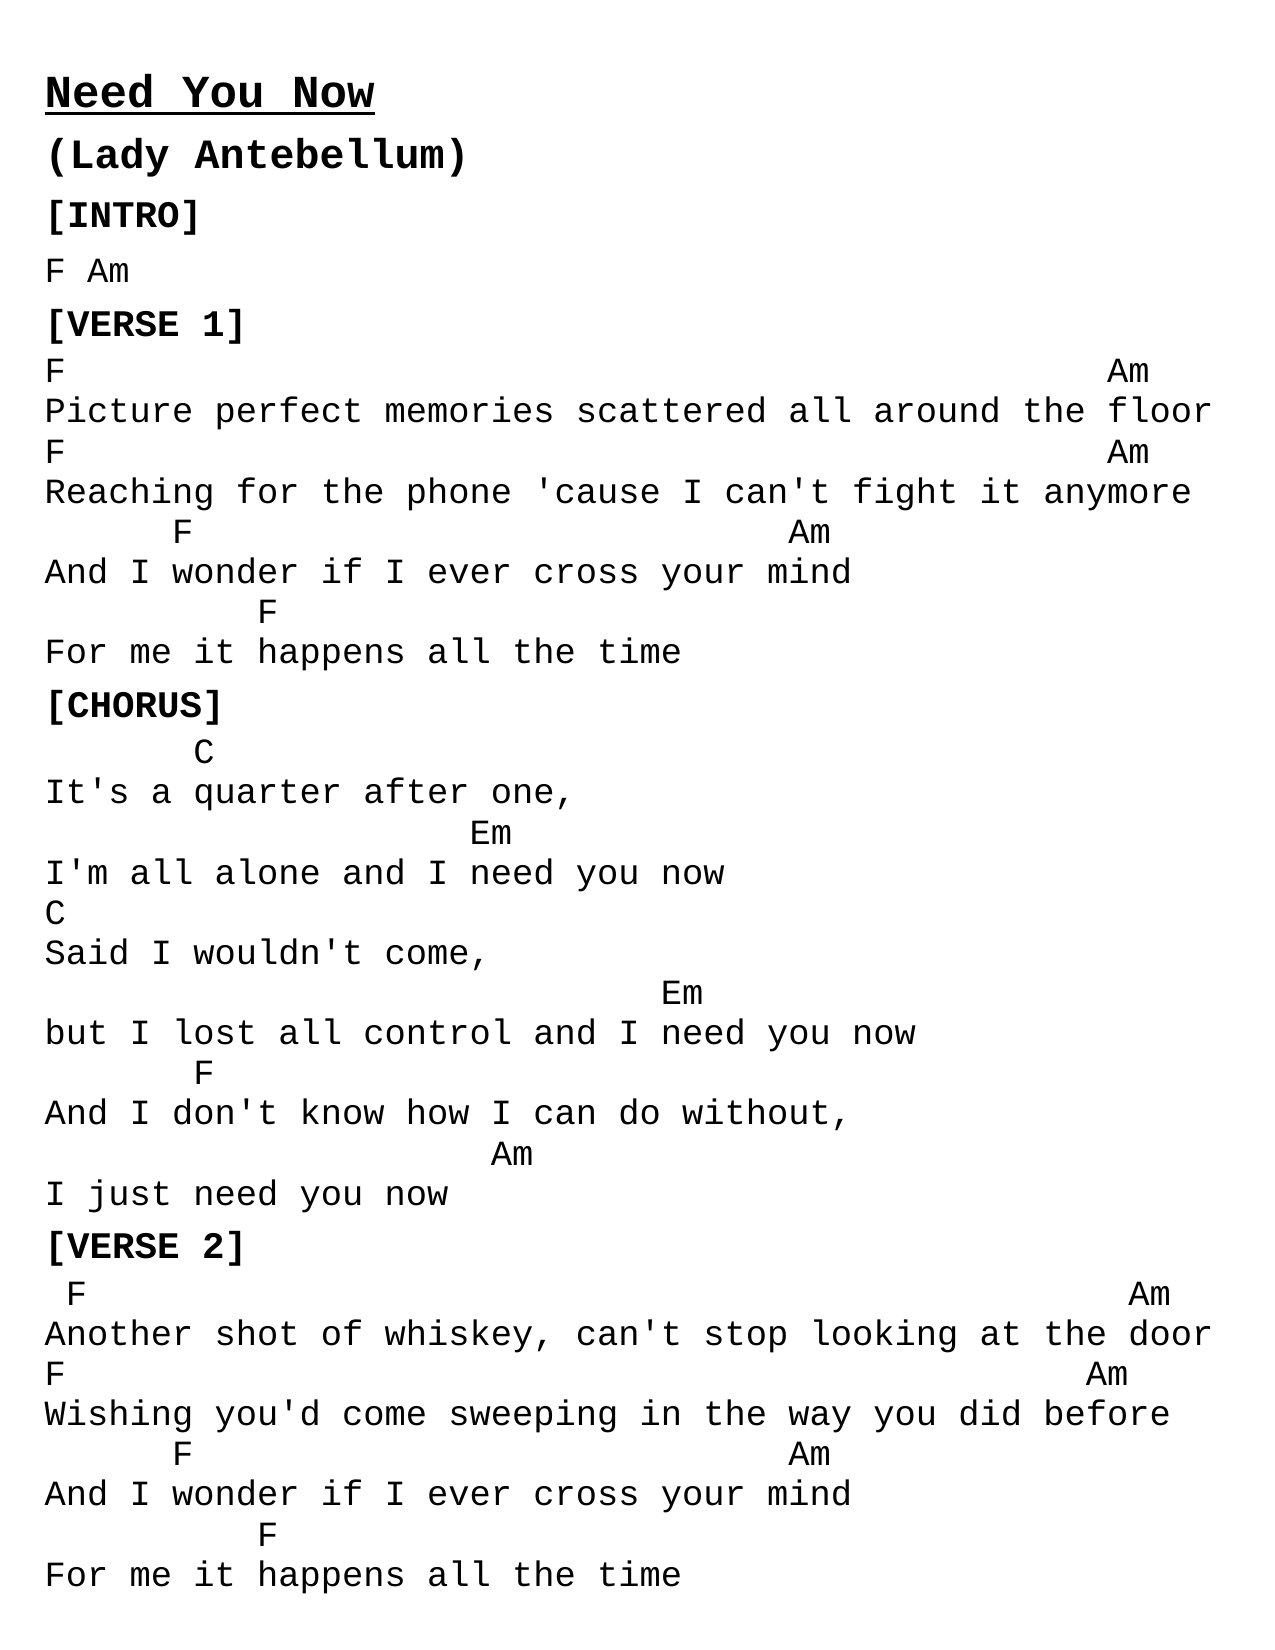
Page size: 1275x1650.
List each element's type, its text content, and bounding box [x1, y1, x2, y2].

text but I lost all control and I need you now [44, 1015, 1231, 1055]
text F [44, 1516, 1231, 1557]
text Reaching for the phone 'cause I can't fight it anymore [44, 474, 1231, 514]
text Wishing you'd come sweeping in the way you did before [44, 1396, 1231, 1436]
text Am [44, 1135, 1231, 1176]
text For me it happens all the time [44, 1557, 1231, 1597]
text Em [44, 975, 1231, 1015]
text F Am [44, 1356, 1231, 1396]
text F Am [44, 433, 1231, 474]
subtitle [INTRO] [44, 196, 1231, 238]
text Another shot of whiskey, can't stop looking at the door [44, 1316, 1231, 1356]
text F Am [44, 514, 1231, 554]
text F Am [44, 353, 1231, 393]
subtitle (Lady Antebellum) [44, 134, 1231, 181]
text And I don't know how I can do without, [44, 1095, 1231, 1135]
text F Am [44, 1276, 1231, 1316]
text C [44, 895, 1231, 935]
text Em [44, 814, 1231, 855]
text F Am [44, 1436, 1231, 1476]
text F Am [44, 253, 1231, 293]
text I just need you now [44, 1176, 1231, 1216]
text F [44, 594, 1231, 634]
text Picture perfect memories scattered all around the floor [44, 393, 1231, 433]
subtitle Need You Now [44, 69, 1231, 121]
text I'm all alone and I need you now [44, 855, 1231, 895]
text It's a quarter after one, [44, 774, 1231, 814]
text For me it happens all the time [44, 634, 1231, 674]
subtitle [VERSE 1] [44, 305, 1231, 347]
text And I wonder if I ever cross your mind [44, 554, 1231, 594]
text And I wonder if I ever cross your mind [44, 1476, 1231, 1516]
subtitle [CHORUS] [44, 686, 1231, 728]
text F [44, 1055, 1231, 1095]
text Said I wouldn't come, [44, 935, 1231, 975]
text C [44, 734, 1231, 774]
subtitle [VERSE 2] [44, 1227, 1231, 1270]
